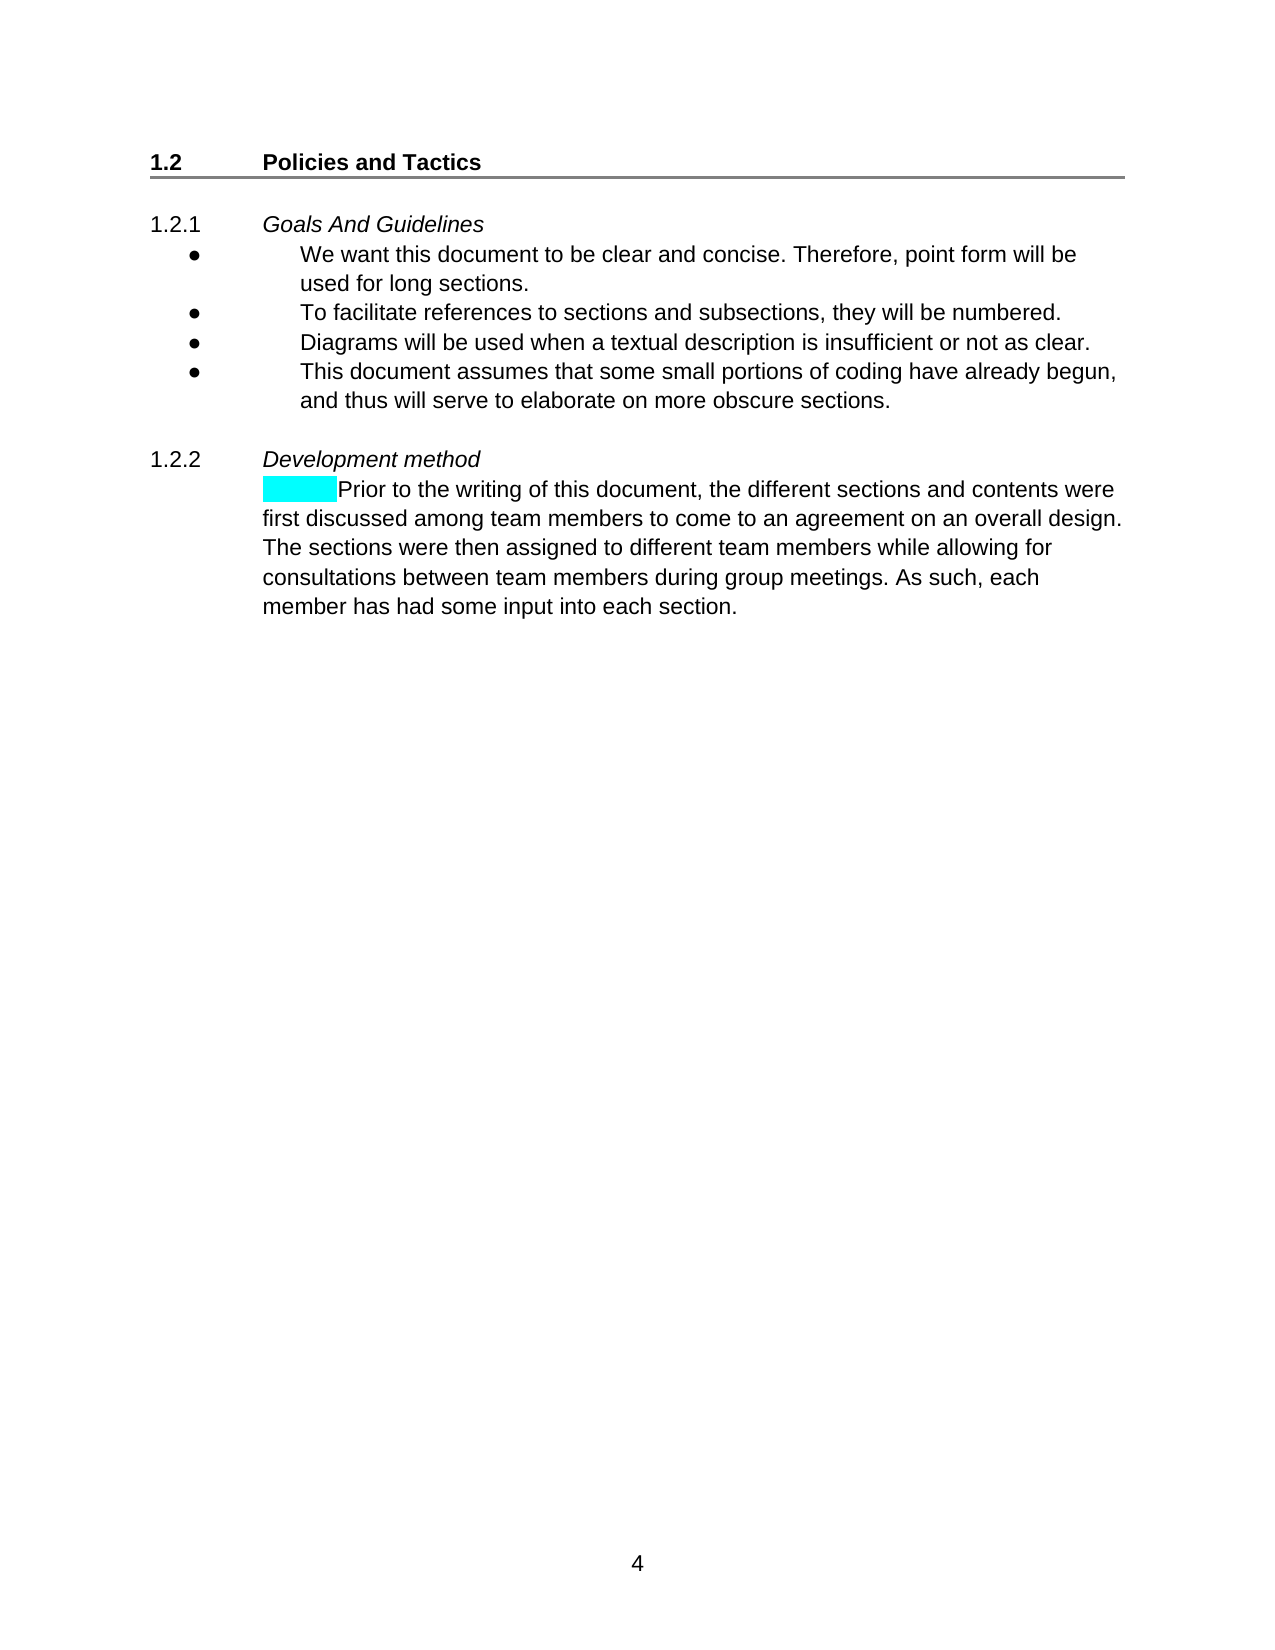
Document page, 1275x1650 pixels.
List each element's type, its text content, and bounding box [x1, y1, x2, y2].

text 1.2.1 Goals And Guidelines [150, 212, 1125, 237]
list We want this document to be clear and concise. Therefore, point form will be used for long sections. [187, 241, 1125, 296]
list Diagrams will be used when a textual description is insufficient or not as clear. [187, 329, 1125, 355]
list To facilitate references to sections and subsections, they will be numbered. [187, 300, 1125, 326]
text Prior to the writing of this document, the different sections and contents were first discussed among team members to come to an agreement on an overall design. The sections were then assigned to different team members while allowing for consultations between team members during group meetings. As such, each member has had some input into each section. [262, 476, 1125, 619]
list This document assumes that some small portions of coding have already begun, and thus will serve to elaborate on more obscure sections. [187, 359, 1125, 414]
text 1.2.2 Development method [150, 447, 1125, 472]
text 1.2 Policies and Tactics [150, 150, 1125, 176]
